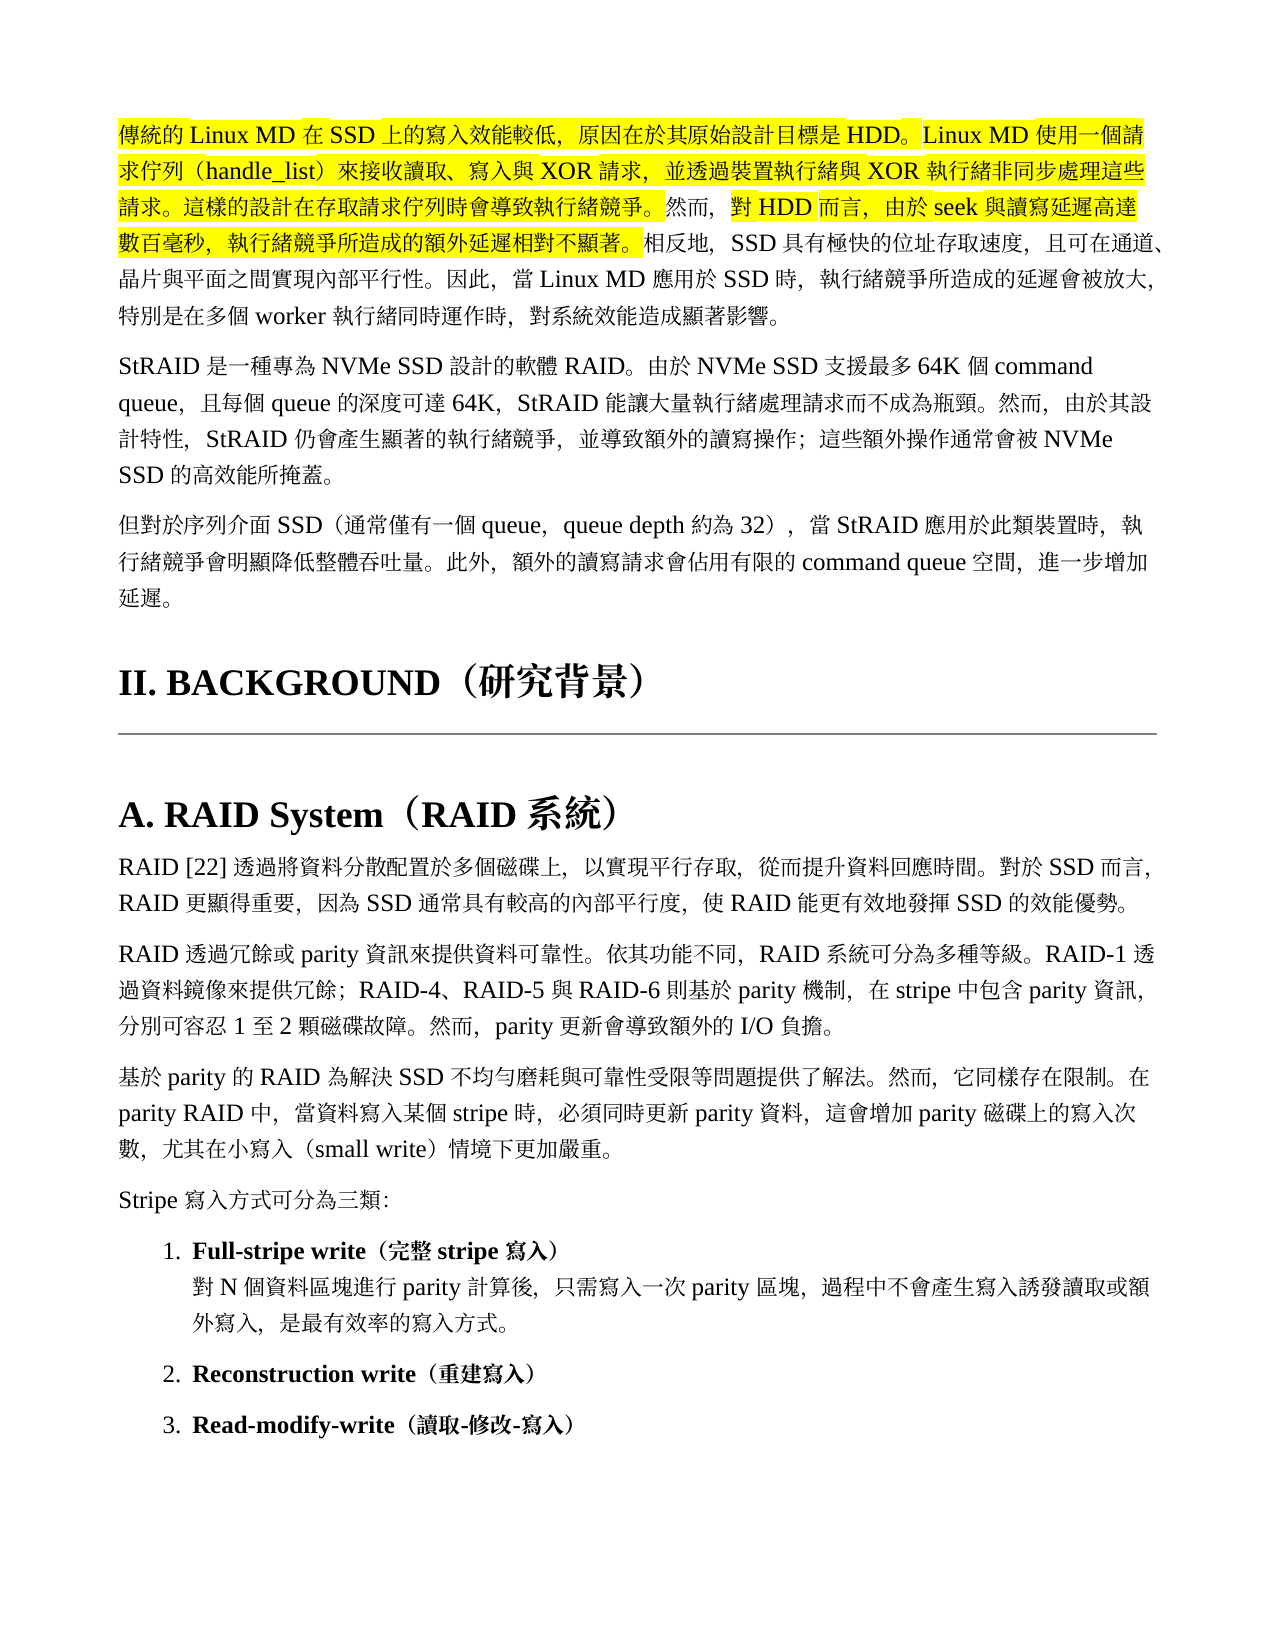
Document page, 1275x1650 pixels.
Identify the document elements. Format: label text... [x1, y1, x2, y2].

text StRAID 是一種專為 NVMe SSD 設計的軟體 RAID。由於 NVMe SSD 支援最多 64K 個 command queue，且每個 queue 的深度可達 64K，StRAID 能讓大量執行緒處理請求而不成為瓶頸。然而，由於其設計特性，StRAID 仍會產生顯著的執行緒競爭，並導致額外的讀寫操作；這些額外操作通常會被 NVMe SSD 的高效能所掩蓋。 [118, 349, 1157, 489]
list Reconstruction write（重建寫入） [162, 1357, 1157, 1388]
text RAID 透過冗餘或 parity 資訊來提供資料可靠性。依其功能不同，RAID 系統可分為多種等級。RAID-1 透過資料鏡像來提供冗餘；RAID-4、RAID-5 與 RAID-6 則基於 parity 機制，在 stripe 中包含 parity 資訊，分別可容忍 1 至 2 顆磁碟故障。然而，parity 更新會導致額外的 I/O 負擔。 [118, 937, 1157, 1041]
list Full-stripe write（完整 stripe 寫入） 對 N 個資料區塊進行 parity 計算後，只需寫入一次 parity 區塊，過程中不會產生寫入誘發讀取或額外寫入，是最有效率的寫入方式。 [162, 1234, 1157, 1338]
text RAID [22] 透過將資料分散配置於多個磁碟上，以實現平行存取，從而提升資料回應時間。對於 SSD 而言，RAID 更顯得重要，因為 SSD 通常具有較高的內部平行度，使 RAID 能更有效地發揮 SSD 的效能優勢。 [118, 850, 1157, 918]
text 傳統的 Linux MD 在 SSD 上的寫入效能較低，原因在於其原始設計目標是 HDD。Linux MD 使用一個請求佇列（handle_list）來接收讀取、寫入與 XOR 請求，並透過裝置執行緒與 XOR 執行緒非同步處理這些請求。這樣的設計在存取請求佇列時會導致執行緒競爭。然而，對 HDD 而言，由於 seek 與讀寫延遲高達數百毫秒，執行緒競爭所造成的額外延遲相對不顯著。相反地，SSD 具有極快的位址存取速度，且可在通道、晶片與平面之間實現內部平行性。因此，當 Linux MD 應用於 SSD 時，執行緒競爭所造成的延遲會被放大，特別是在多個 worker 執行緒同時運作時，對系統效能造成顯著影響。 [118, 118, 1157, 330]
text 但對於序列介面 SSD（通常僅有一個 queue，queue depth 約為 32），當 StRAID 應用於此類裝置時，執行緒競爭會明顯降低整體吞吐量。此外，額外的讀寫請求會佔用有限的 command queue 空間，進一步增加延遲。 [118, 509, 1157, 612]
subtitle A. RAID System（RAID 系統） [118, 784, 1157, 838]
text Stripe 寫入方式可分為三類： [118, 1183, 1157, 1215]
text 基於 parity 的 RAID 為解決 SSD 不均勻磨耗與可靠性受限等問題提供了解法。然而，它同樣存在限制。在 parity RAID 中，當資料寫入某個 stripe 時，必須同時更新 parity 資料，這會增加 parity 磁碟上的寫入次數，尤其在小寫入（small write）情境下更加嚴重。 [118, 1060, 1157, 1164]
list Read-modify-write（讀取-修改-寫入） [162, 1408, 1157, 1439]
subtitle II. BACKGROUND（研究背景） [118, 653, 1157, 706]
